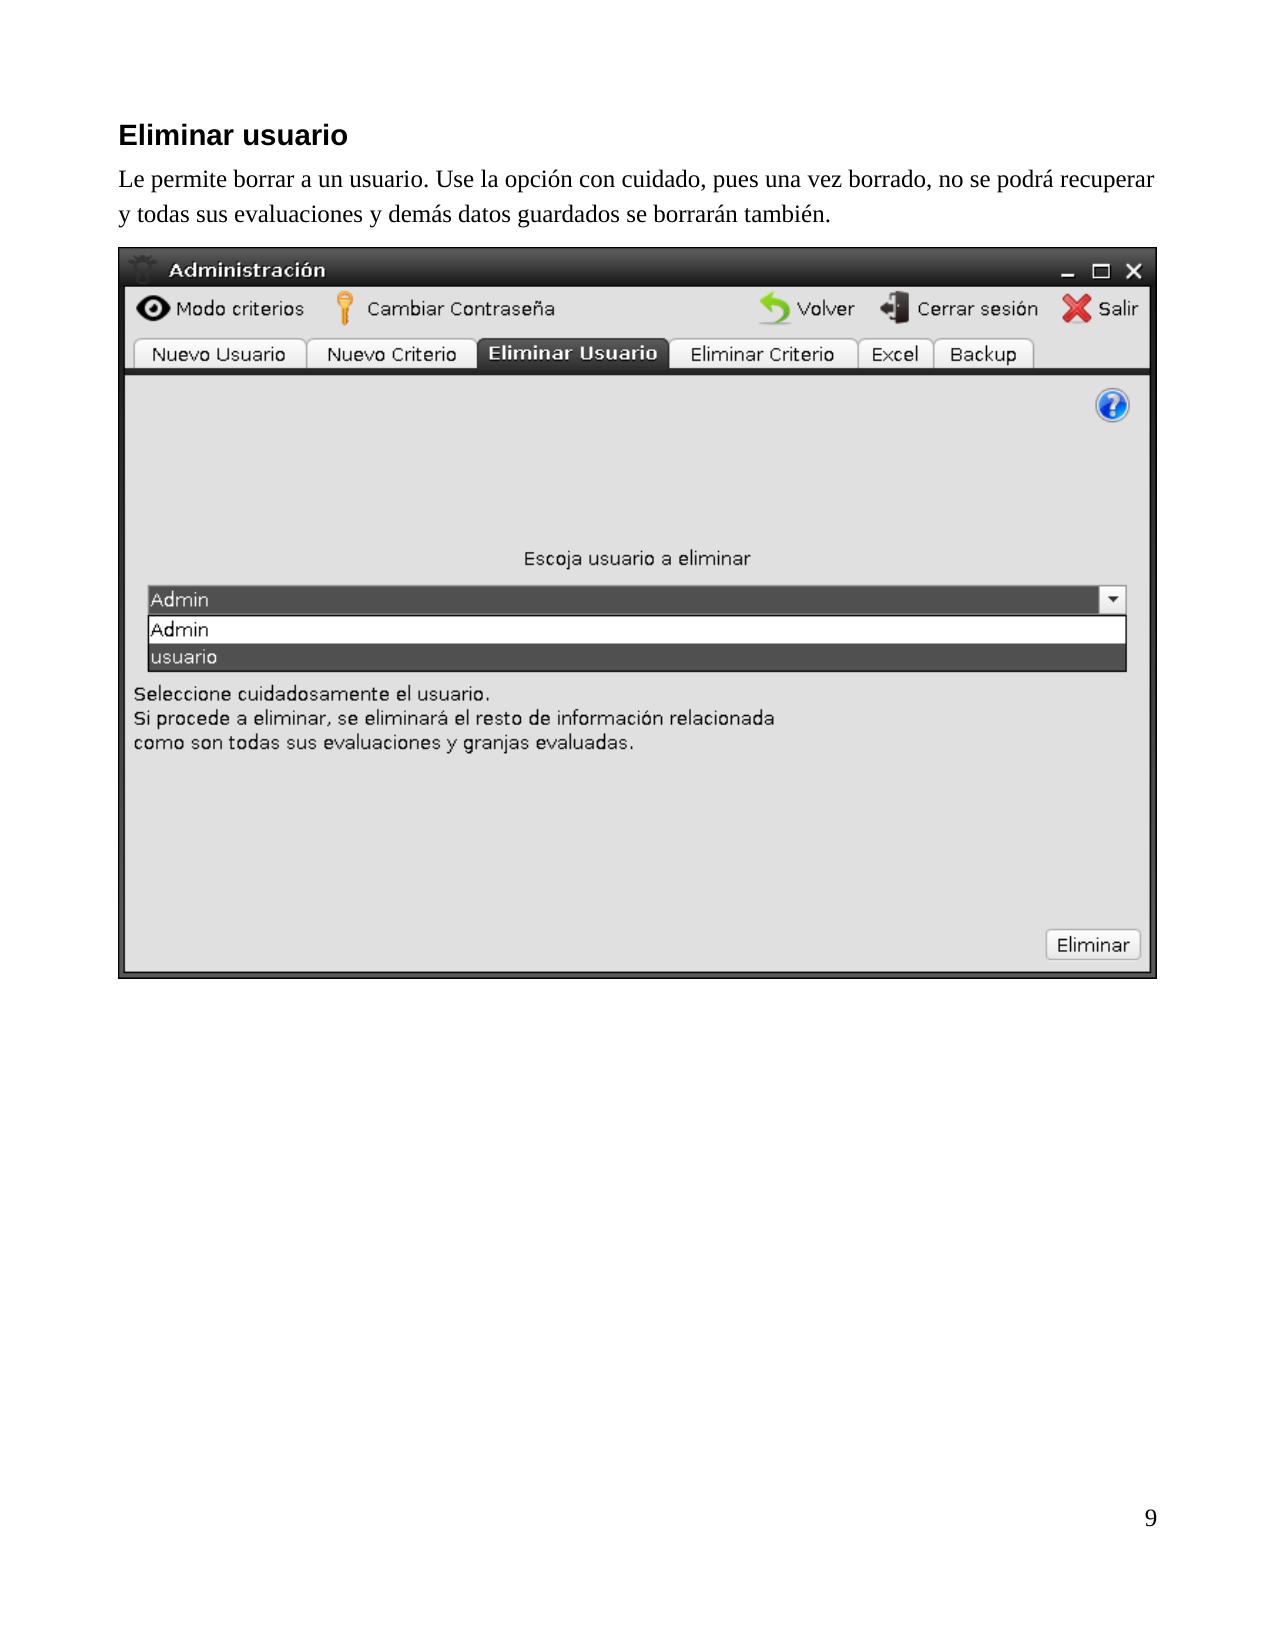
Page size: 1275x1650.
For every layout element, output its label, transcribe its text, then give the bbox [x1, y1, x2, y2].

subtitle Eliminar usuario [118, 118, 1157, 152]
text Le permite borrar a un usuario. Use la opción con cuidado, pues una vez borrado, no se podrá recuperar y todas sus evaluaciones y demás datos guardados se borrarán también. [118, 164, 1157, 228]
picture [118, 247, 1157, 979]
